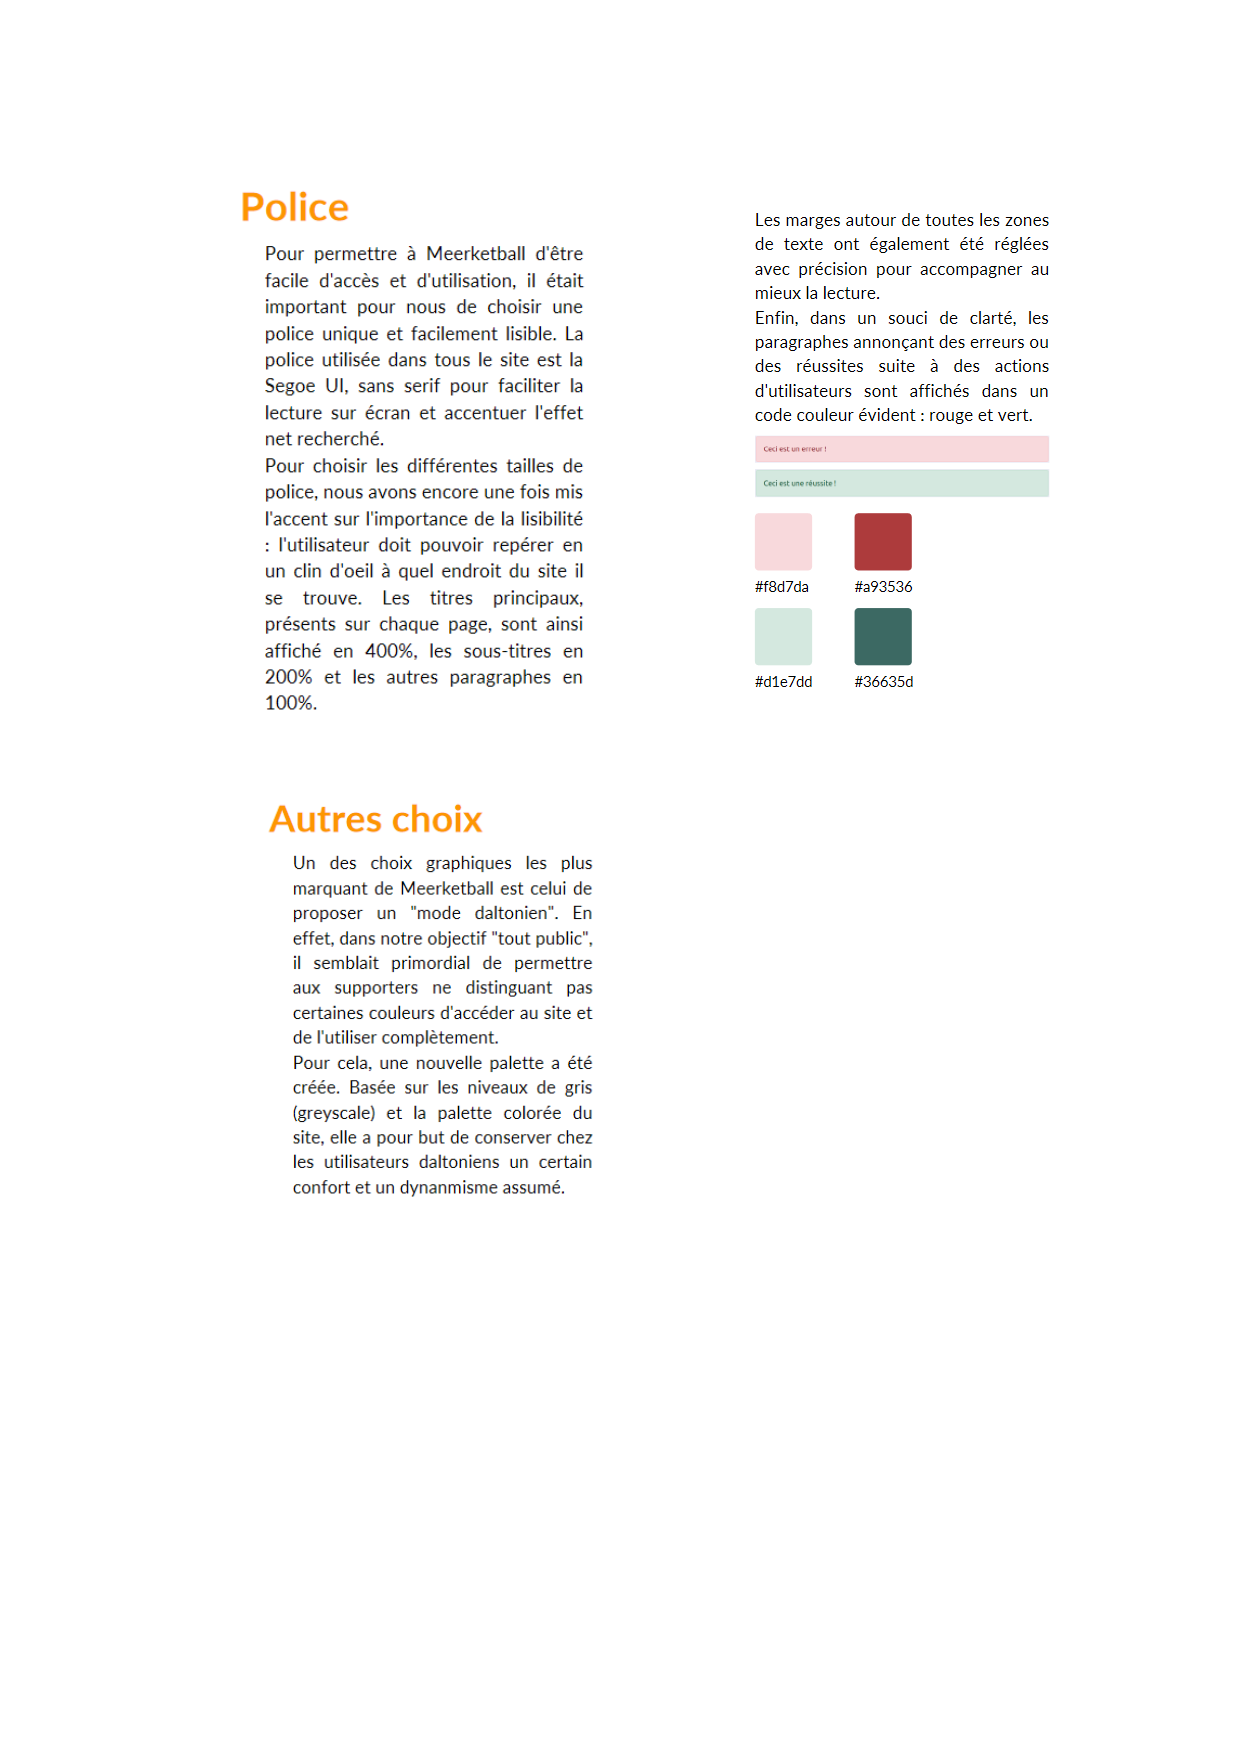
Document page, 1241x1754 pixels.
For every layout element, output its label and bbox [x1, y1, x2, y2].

picture [237, 763, 624, 1322]
picture [694, 169, 1088, 726]
picture [198, 141, 619, 742]
